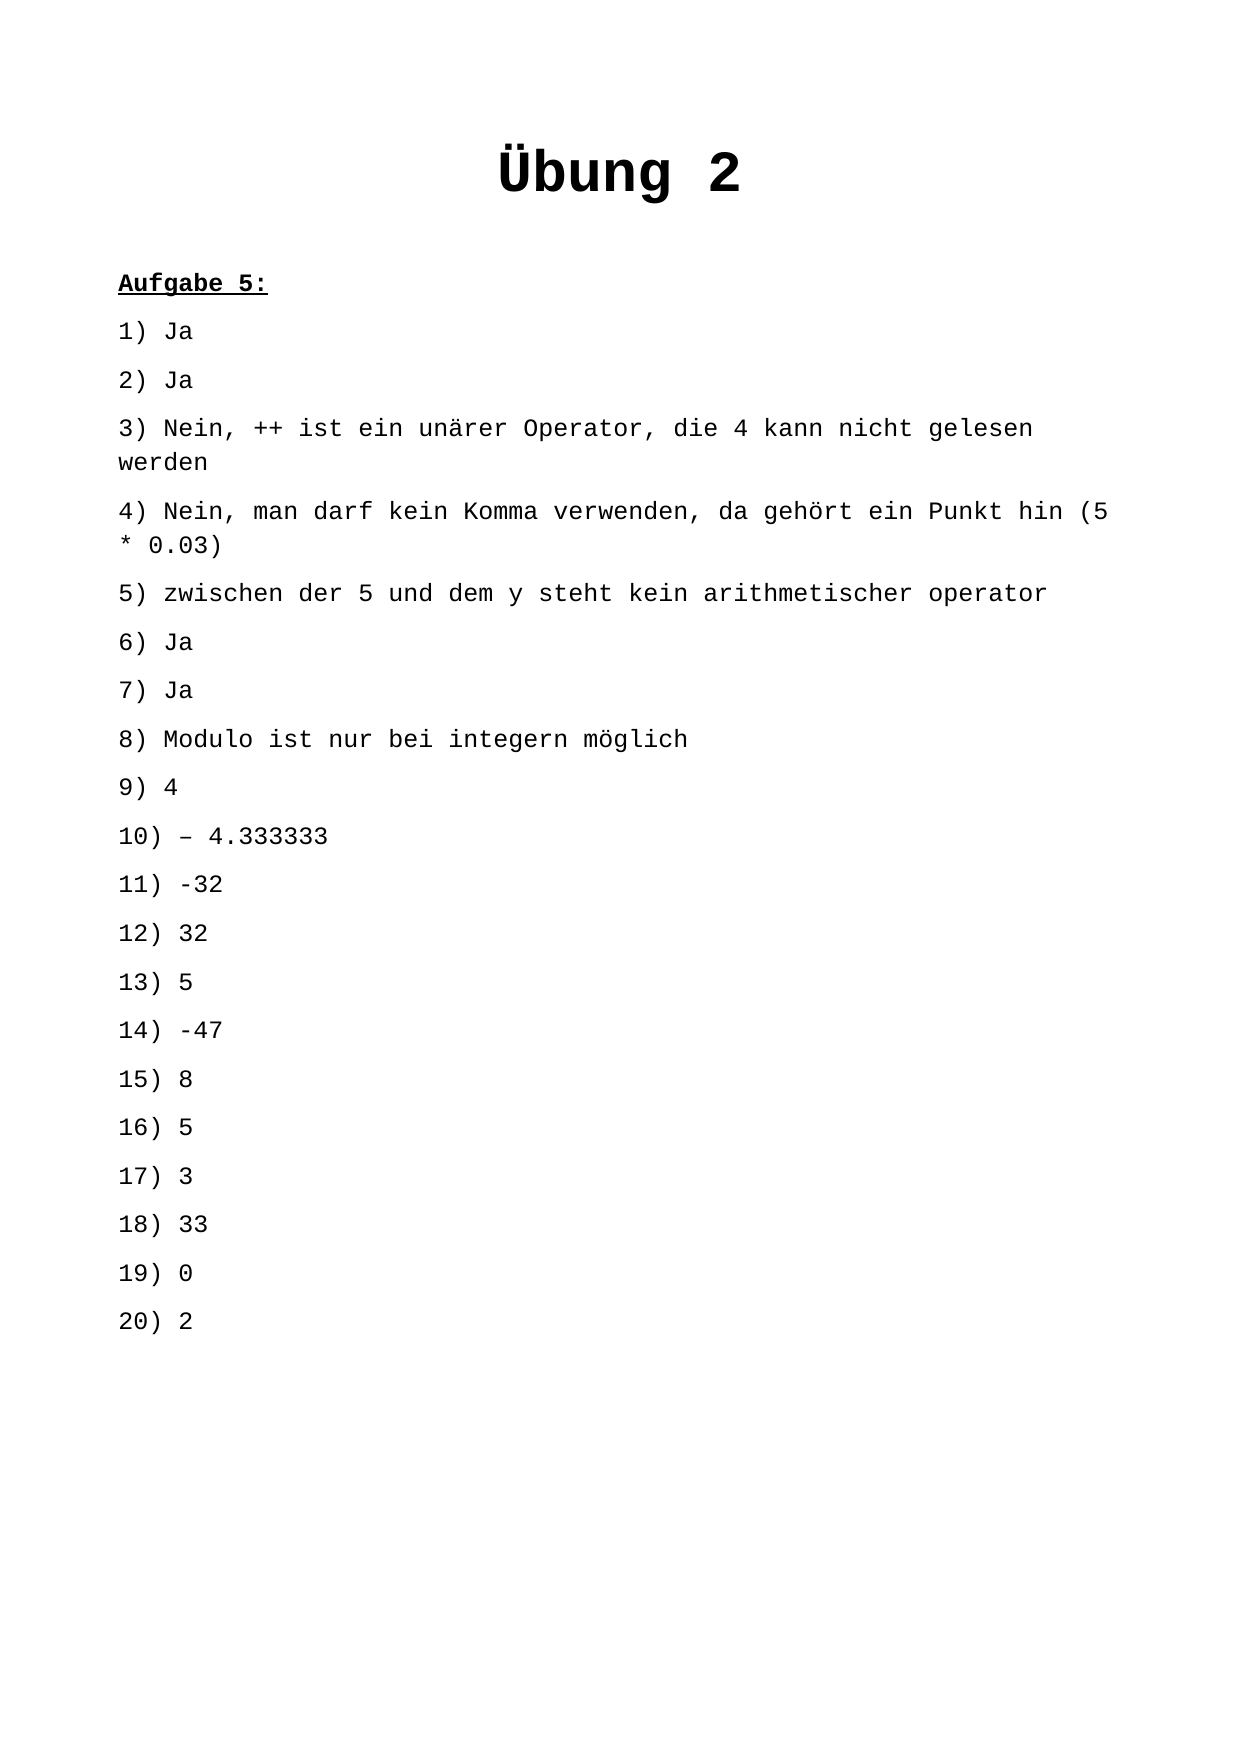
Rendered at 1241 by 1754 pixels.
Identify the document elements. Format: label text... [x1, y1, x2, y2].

text 5) zwischen der 5 und dem y steht kein arithmetischer operator [118, 581, 1122, 609]
text 9) 4 [118, 775, 1122, 803]
text 18) 33 [118, 1212, 1122, 1240]
text Aufgabe 5: [118, 270, 1122, 298]
text 20) 2 [118, 1309, 1122, 1337]
text Übung 2 [118, 143, 1122, 209]
text 11) -32 [118, 872, 1122, 900]
text 13) 5 [118, 969, 1122, 997]
text 17) 3 [118, 1163, 1122, 1192]
text 3) Nein, ++ ist ein unärer Operator, die 4 kann nicht gelesen werden [118, 416, 1122, 478]
text 16) 5 [118, 1115, 1122, 1143]
text 7) Ja [118, 678, 1122, 706]
text 6) Ja [118, 629, 1122, 658]
text 1) Ja [118, 319, 1122, 347]
text 15) 8 [118, 1066, 1122, 1094]
text 12) 32 [118, 921, 1122, 949]
text 8) Modulo ist nur bei integern möglich [118, 726, 1122, 755]
text 19) 0 [118, 1260, 1122, 1289]
text 4) Nein, man darf kein Komma verwenden, da gehört ein Punkt hin (5 * 0.03) [118, 498, 1122, 561]
text 14) -47 [118, 1018, 1122, 1046]
text 2) Ja [118, 367, 1122, 396]
text 10) – 4.333333 [118, 823, 1122, 852]
